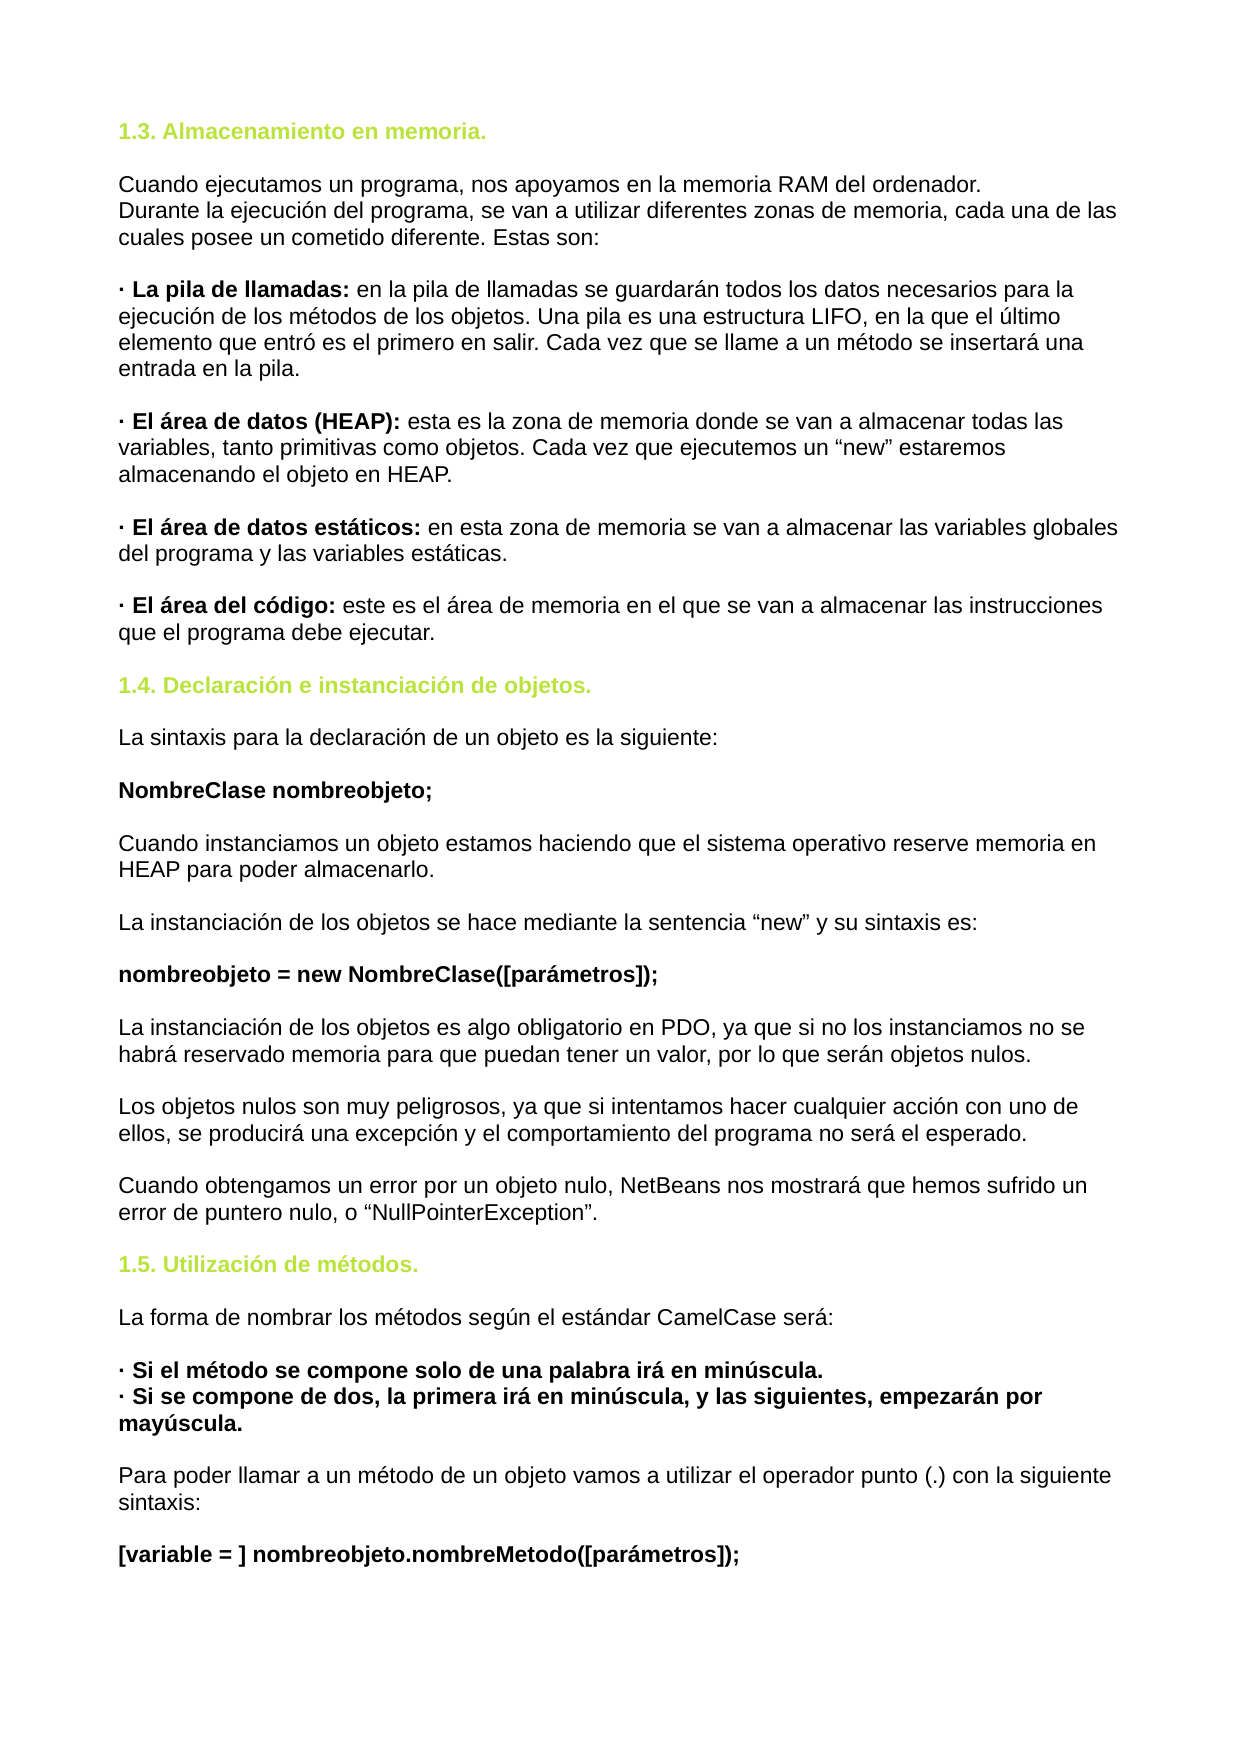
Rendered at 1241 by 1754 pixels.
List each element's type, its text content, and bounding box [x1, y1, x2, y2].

text NombreClase nombreobjeto; [118, 777, 1122, 803]
text nombreobjeto = new NombreClase([parámetros]); [118, 961, 1122, 988]
text · El área del código: este es el área de memoria en el que se van a almacenar las instrucciones que el programa debe ejecutar. [118, 592, 1122, 645]
text · Si el método se compone solo de una palabra irá en minúscula. [118, 1357, 1122, 1383]
text La forma de nombrar los métodos según el estándar CamelCase será: [118, 1304, 1122, 1330]
text 1.4. Declaración e instanciación de objetos. [118, 672, 1122, 698]
text Para poder llamar a un método de un objeto vamos a utilizar el operador punto (.) con la siguiente sintaxis: [118, 1462, 1122, 1515]
text La instanciación de los objetos se hace mediante la sentencia “new” y su sintaxis es: [118, 909, 1122, 935]
text · Si se compone de dos, la primera irá en minúscula, y las siguientes, empezarán por mayúscula. [118, 1383, 1122, 1436]
text 1.5. Utilización de métodos. [118, 1251, 1122, 1278]
text · El área de datos (HEAP): esta es la zona de memoria donde se van a almacenar todas las variables, tanto primitivas como objetos. Cada vez que ejecutemos un “new” estaremos almacenando el objeto en HEAP. [118, 408, 1122, 487]
text Cuando obtengamos un error por un objeto nulo, NetBeans nos mostrará que hemos sufrido un error de puntero nulo, o “NullPointerException”. [118, 1172, 1122, 1225]
text Los objetos nulos son muy peligrosos, ya que si intentamos hacer cualquier acción con uno de ellos, se producirá una excepción y el comportamiento del programa no será el esperado. [118, 1093, 1122, 1146]
text Cuando instanciamos un objeto estamos haciendo que el sistema operativo reserve memoria en HEAP para poder almacenarlo. [118, 830, 1122, 882]
text · El área de datos estáticos: en esta zona de memoria se van a almacenar las variables globales del programa y las variables estáticas. [118, 513, 1122, 566]
text Durante la ejecución del programa, se van a utilizar diferentes zonas de memoria, cada una de las cuales posee un cometido diferente. Estas son: [118, 197, 1122, 250]
text · La pila de llamadas: en la pila de llamadas se guardarán todos los datos necesarios para la ejecución de los métodos de los objetos. Una pila es una estructura LIFO, en la que el último elemento que entró es el primero en salir. Cada vez que se llame a un método se insertará una entrada en la pila. [118, 276, 1122, 382]
text La sintaxis para la declaración de un objeto es la siguiente: [118, 724, 1122, 751]
text La instanciación de los objetos es algo obligatorio en PDO, ya que si no los instanciamos no se habrá reservado memoria para que puedan tener un valor, por lo que serán objetos nulos. [118, 1014, 1122, 1067]
text Cuando ejecutamos un programa, nos apoyamos en la memoria RAM del ordenador. [118, 171, 1122, 197]
text 1.3. Almacenamiento en memoria. [118, 118, 1122, 144]
text [variable = ] nombreobjeto.nombreMetodo([parámetros]); [118, 1541, 1122, 1568]
